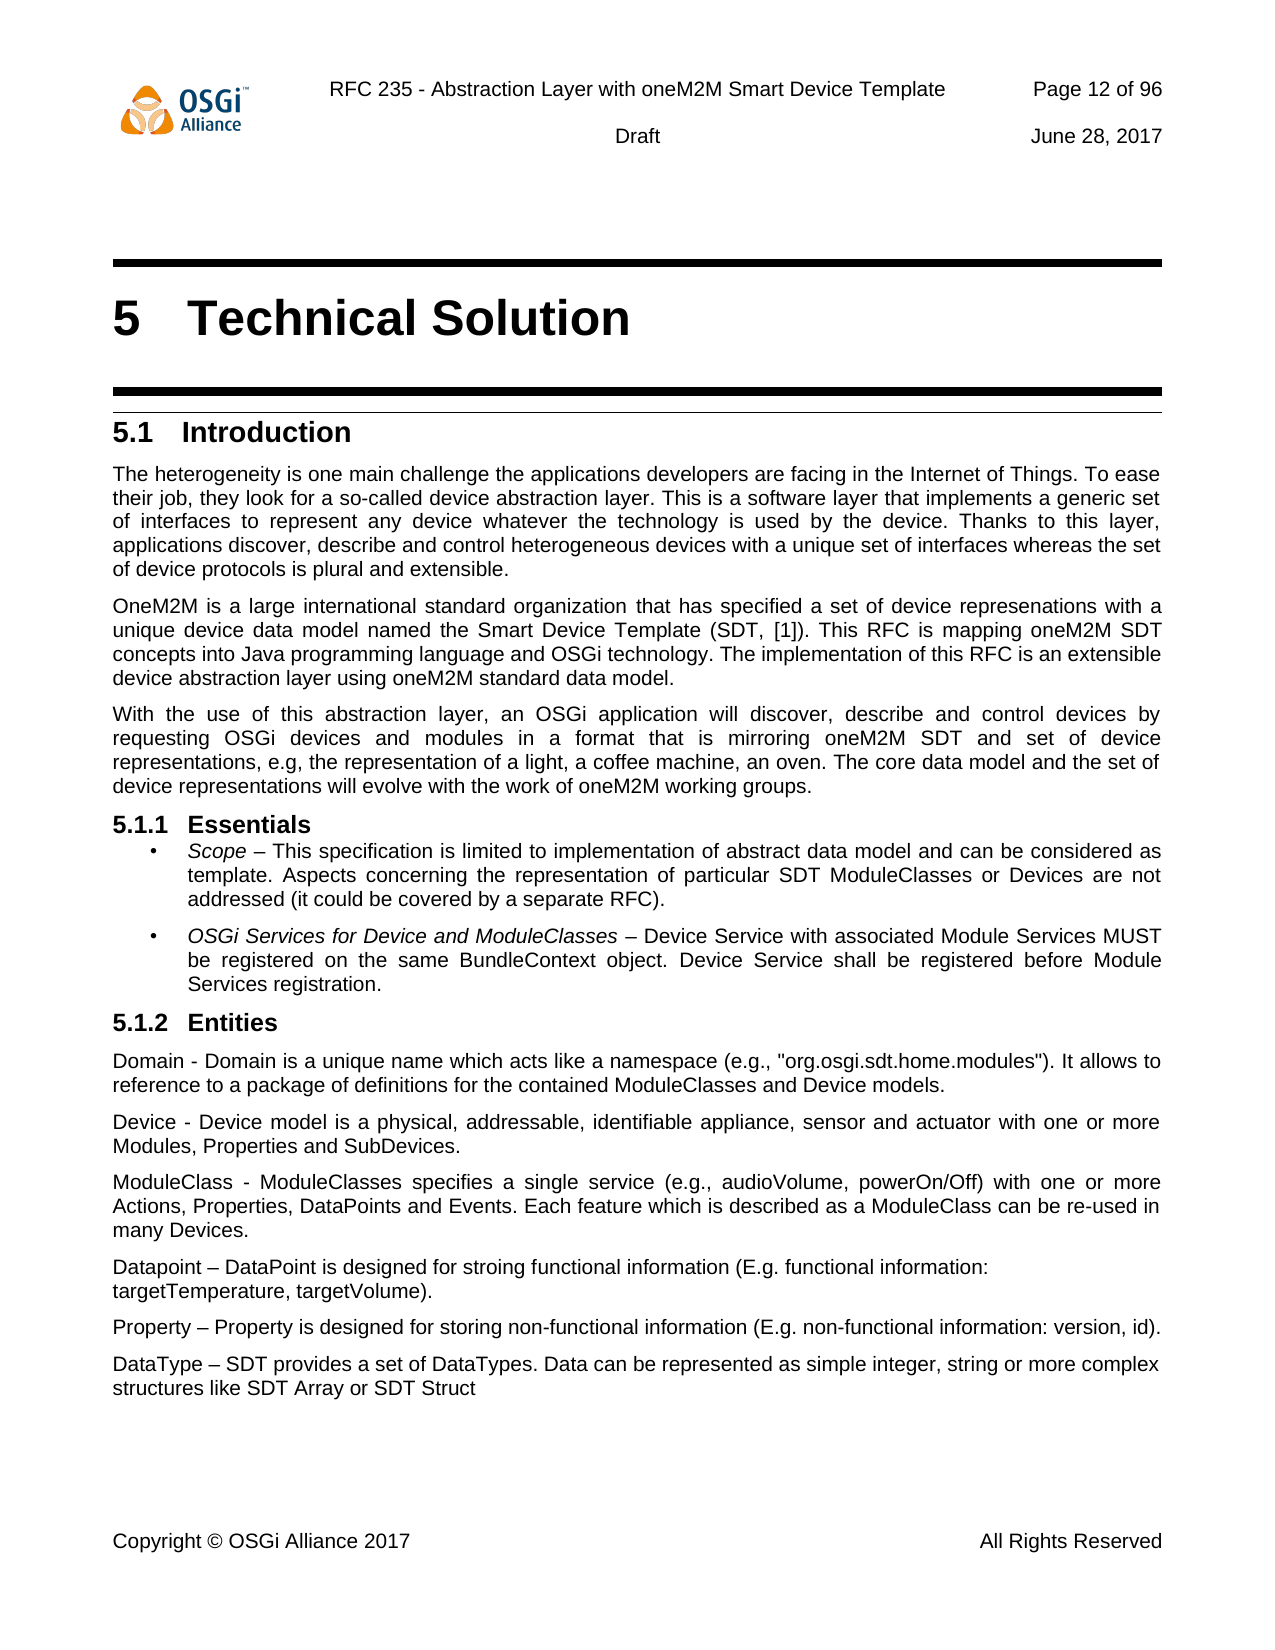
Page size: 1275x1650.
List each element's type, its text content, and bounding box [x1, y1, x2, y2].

text ModuleClass - ModuleClasses specifies a single service (e.g., audioVolume, powerOn/Off) with one or more Actions, Properties, DataPoints and Events. Each feature which is described as a ModuleClass can be re-used in many Devices. [112, 1170, 1162, 1242]
list Scope – This specification is limited to implementation of abstract data model and can be considered as template. Aspects concerning the representation of particular SDT ModuleClasses or Devices are not addressed (it could be covered by a separate RFC). [150, 839, 1162, 911]
subtitle Technical Solution [112, 260, 1162, 396]
text Property – Property is designed for storing non-functional information (E.g. non-functional information: version, id). [112, 1315, 1162, 1339]
text The heterogeneity is one main challenge the applications developers are facing in the Internet of Things. To ease their job, they look for a so-called device abstraction layer. This is a software layer that implements a generic set of interfaces to represent any device whatever the technology is used by the device. Thanks to this layer, applications discover, describe and control heterogeneous devices with a unique set of interfaces whereas the set of device protocols is plural and extensible. [112, 461, 1162, 581]
text Device - Device model is a physical, addressable, identifiable appliance, sensor and actuator with one or more Modules, Properties and SubDevices. [112, 1110, 1162, 1158]
picture [113, 78, 257, 142]
subtitle Entities [112, 1008, 1162, 1037]
text Datapoint – DataPoint is designed for stroing functional information (E.g. functional information: targetTemperature, targetVolume). [112, 1254, 1162, 1302]
text OneM2M is a large international standard organization that has specified a set of device represenations with a unique device data model named the Smart Device Template (SDT, [1]). This RFC is mapping oneM2M SDT concepts into Java programming language and OSGi technology. The implementation of this RFC is an extensible device abstraction layer using oneM2M standard data model. [112, 594, 1162, 689]
text DataType – SDT provides a set of DataTypes. Data can be represented as simple integer, string or more complex structures like SDT Array or SDT Struct [112, 1351, 1162, 1399]
subtitle Introduction [112, 413, 1162, 449]
subtitle Essentials [112, 810, 1162, 839]
text Domain - Domain is a unique name which acts like a namespace (e.g., "org.osgi.sdt.home.modules"). It allows to reference to a package of definitions for the contained ModuleClasses and Device models. [112, 1049, 1162, 1097]
text With the use of this abstraction layer, an OSGi application will discover, describe and control devices by requesting OSGi devices and modules in a format that is mirroring oneM2M SDT and set of device representations, e.g, the representation of a light, a coffee machine, an oven. The core data model and the set of device representations will evolve with the work of oneM2M working groups. [112, 702, 1162, 798]
list OSGi Services for Device and ModuleClasses – Device Service with associated Module Services MUST be registered on the same BundleContext object. Device Service shall be registered before Module Services registration. [150, 924, 1162, 996]
